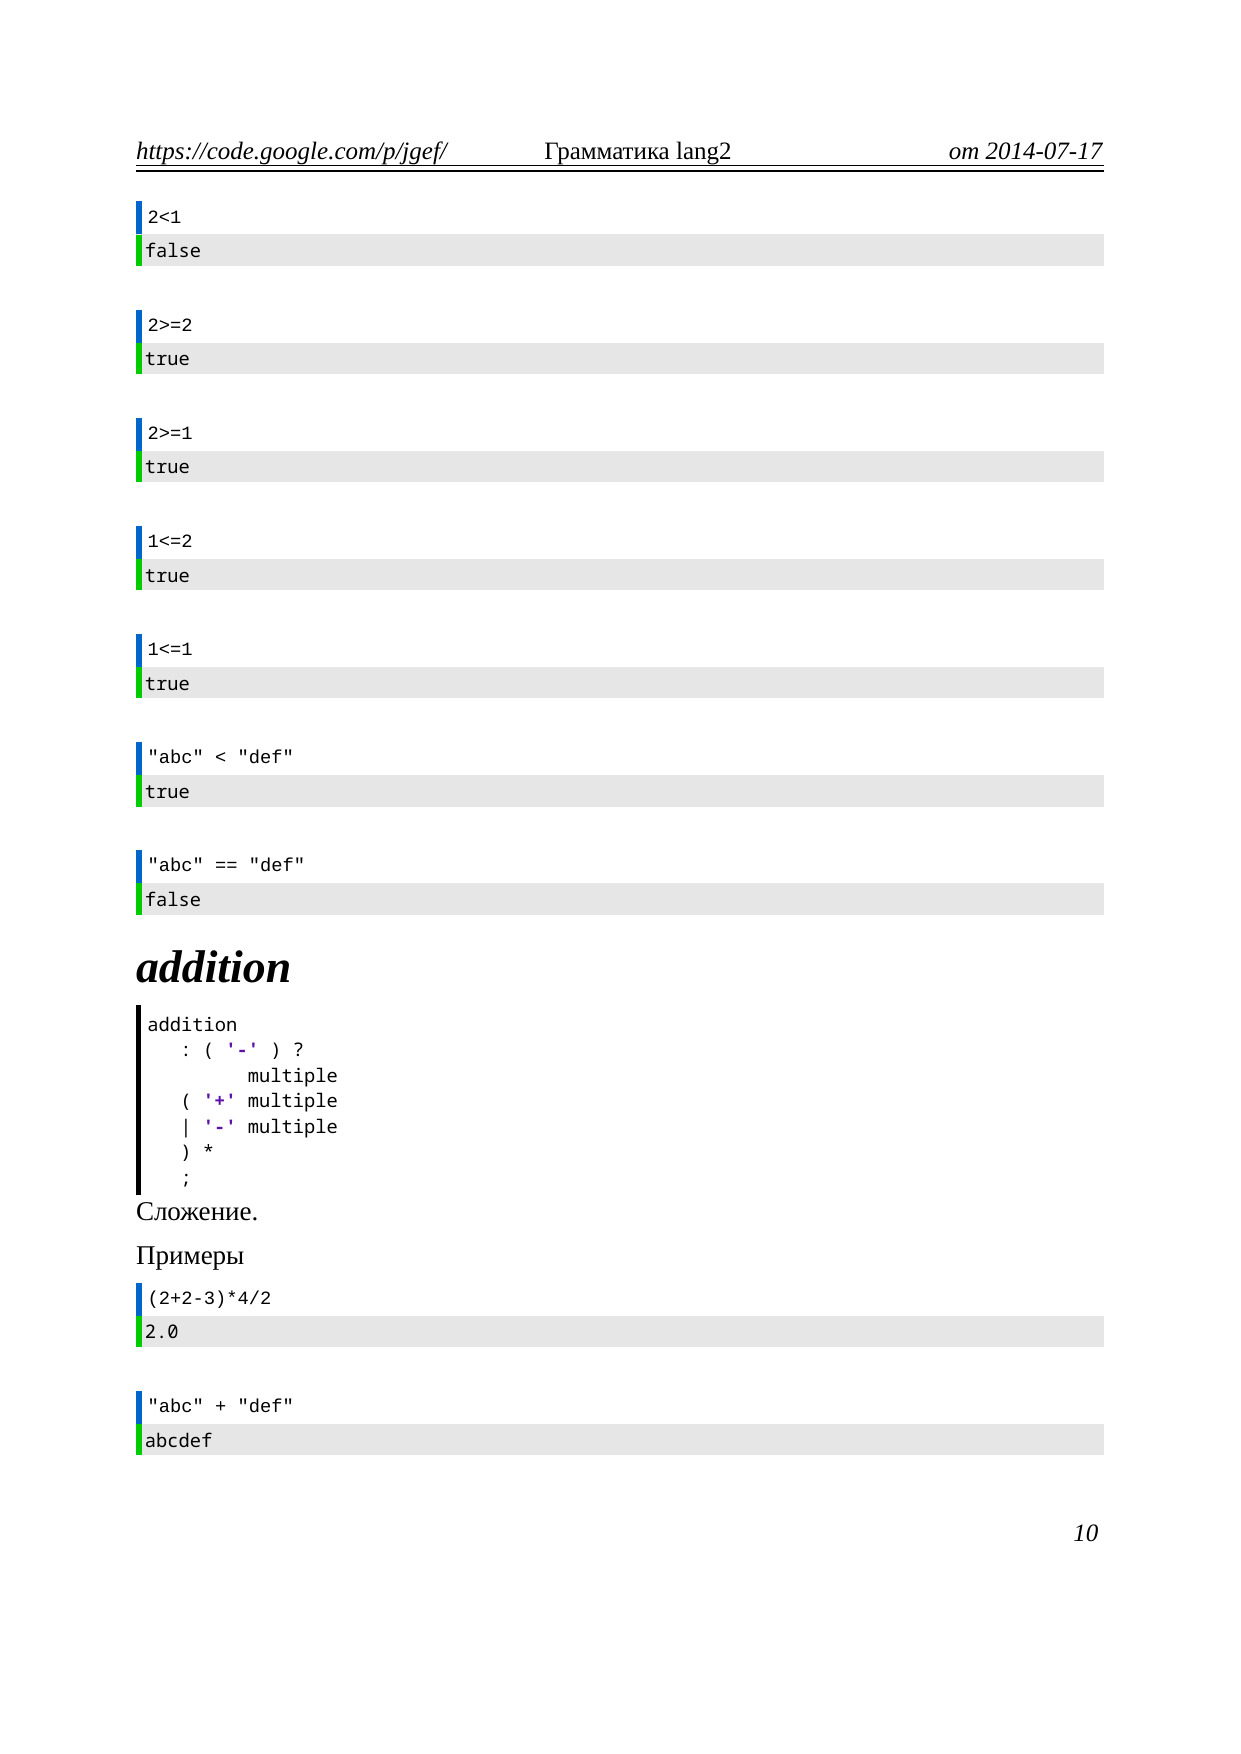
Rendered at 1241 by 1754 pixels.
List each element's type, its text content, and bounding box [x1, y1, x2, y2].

text : ( '-' ) ? [141, 1036, 1104, 1062]
text ( '+' multiple [141, 1087, 1104, 1113]
text true [142, 775, 1104, 807]
text abcdef [142, 1424, 1104, 1455]
text 2>=2 [136, 309, 1104, 343]
text Сложение. [136, 1195, 1104, 1227]
text "abc" == "def" [142, 850, 1104, 883]
text "abc" + "def" [142, 1391, 1104, 1424]
text 2.0 [142, 1316, 1104, 1347]
text 2>=1 [142, 418, 1104, 451]
subtitle addition [136, 940, 1104, 992]
text true [142, 667, 1104, 698]
text addition [141, 1005, 1104, 1036]
text ) * [141, 1138, 1104, 1164]
text true [142, 343, 1104, 374]
text 1<=1 [142, 634, 1104, 667]
text (2+2-3)*4/2 [142, 1283, 1104, 1316]
text true [142, 559, 1104, 590]
text 2<1 [142, 201, 1104, 234]
text "abc" < "def" [142, 742, 1104, 775]
text Примеры [136, 1239, 1104, 1270]
text | '-' multiple [141, 1113, 1104, 1138]
text 1<=2 [142, 526, 1104, 559]
text ; [141, 1164, 1104, 1195]
text false [137, 234, 1104, 266]
text false [142, 883, 1104, 915]
text true [142, 451, 1104, 482]
text multiple [141, 1062, 1104, 1087]
